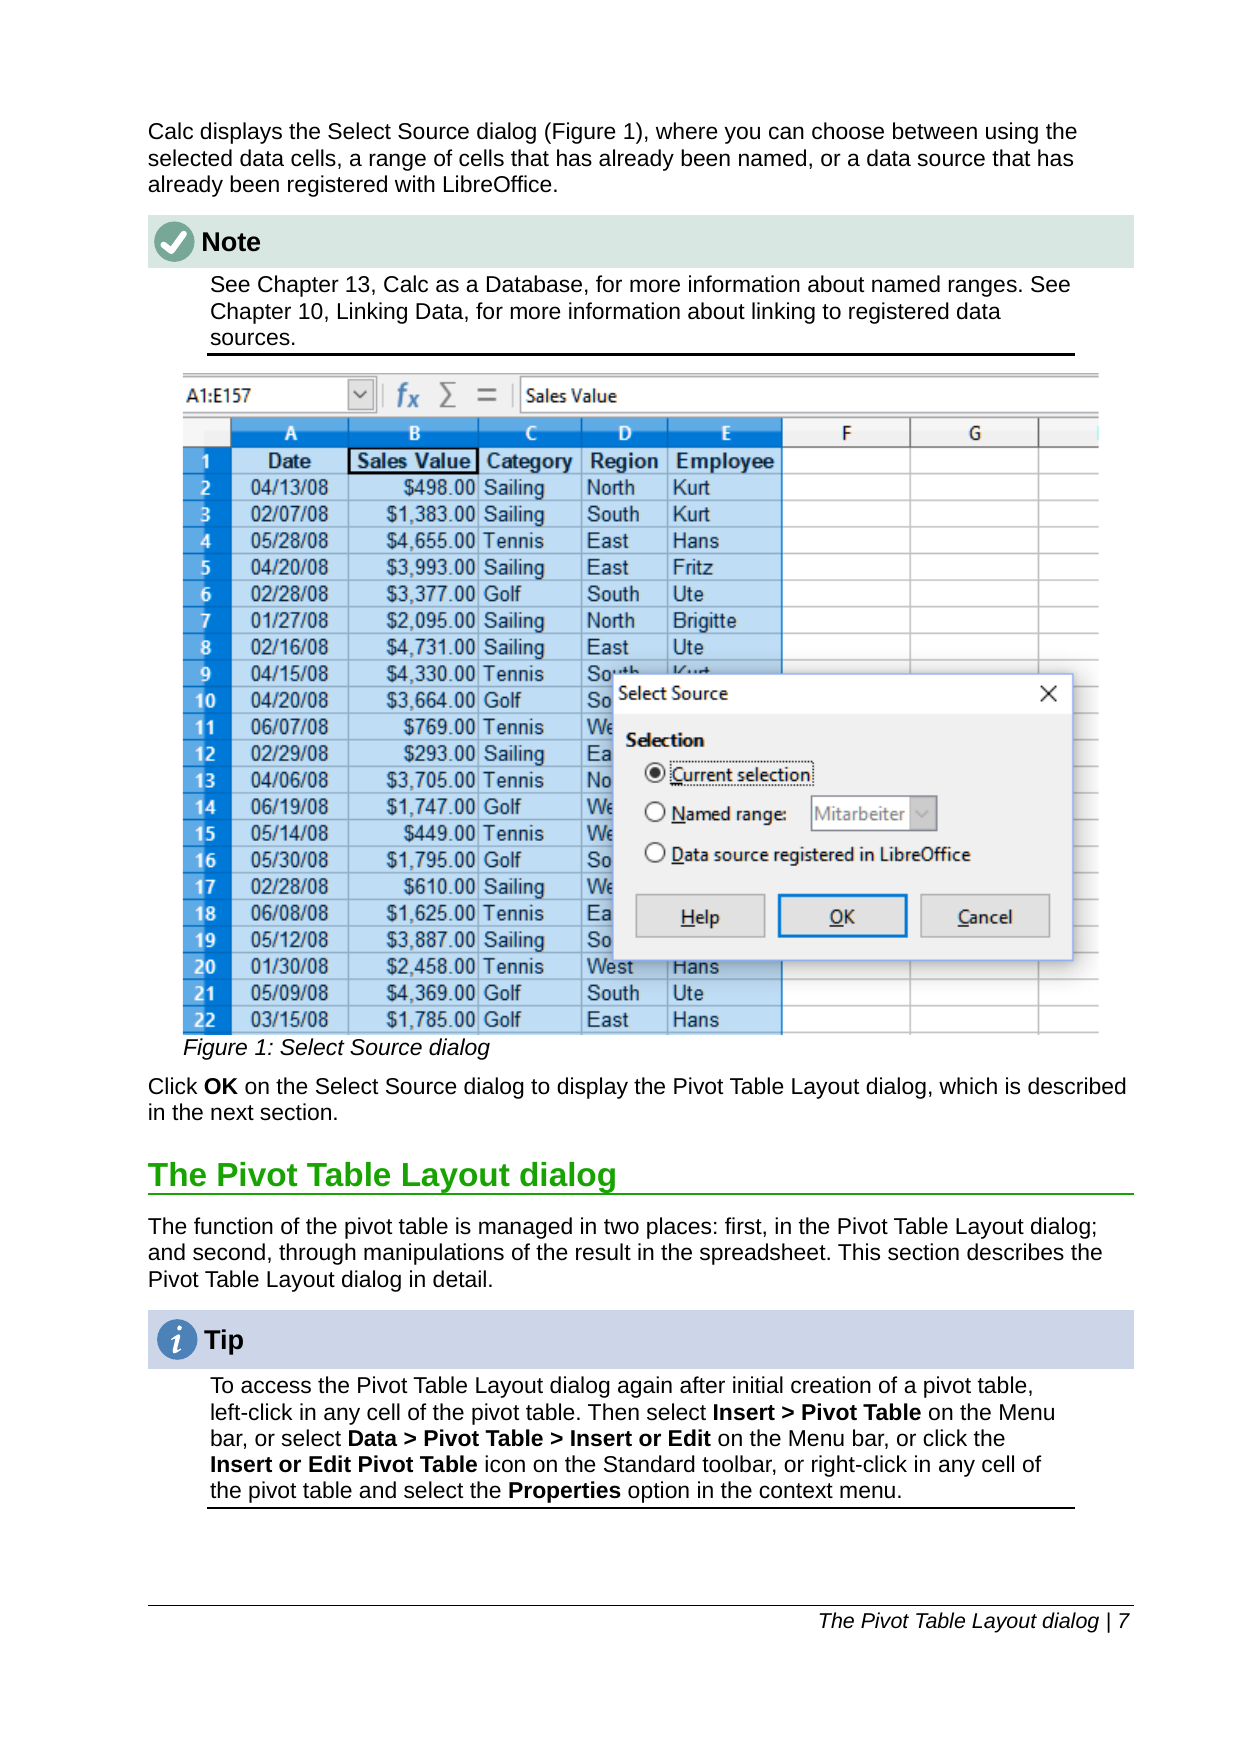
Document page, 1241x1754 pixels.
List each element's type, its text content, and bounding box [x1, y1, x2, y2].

text Calc displays the Select Source dialog (Figure 1), where you can choose between using the selected data cells, a range of cells that has already been named, or a data source that has already been registered with LibreOffice. [148, 118, 1134, 197]
text Figure 1: Select Source dialog [183, 1035, 1099, 1061]
text To access the Pivot Table Layout dialog again after initial creation of a pivot table, left-click in any cell of the pivot table. Then select Insert > Pivot Table on the Menu bar, or select Data > Pivot Table > Insert or Edit on the Menu bar, or click the Insert or Edit Pivot Table icon on the Standard toolbar, or right-click in any cell of the pivot table and select the Properties option in the context menu. [207, 1369, 1075, 1507]
subtitle Note [148, 215, 1134, 268]
picture [182, 373, 1099, 1035]
text See Chapter 13, Calc as a Database, for more information about named ranges. See Chapter 10, Linking Data, for more information about linking to registered data sources. [207, 268, 1075, 353]
subtitle Tip [148, 1310, 1134, 1369]
subtitle The Pivot Table Layout dialog [148, 1155, 1134, 1193]
text Click OK on the Select Source dialog to display the Pivot Table Layout dialog, which is described in the next section. [148, 1073, 1134, 1125]
text The function of the pivot table is managed in two places: first, in the Pivot Table Layout dialog; and second, through manipulations of the result in the spreadsheet. This section describes the Pivot Table Layout dialog in detail. [148, 1213, 1134, 1292]
